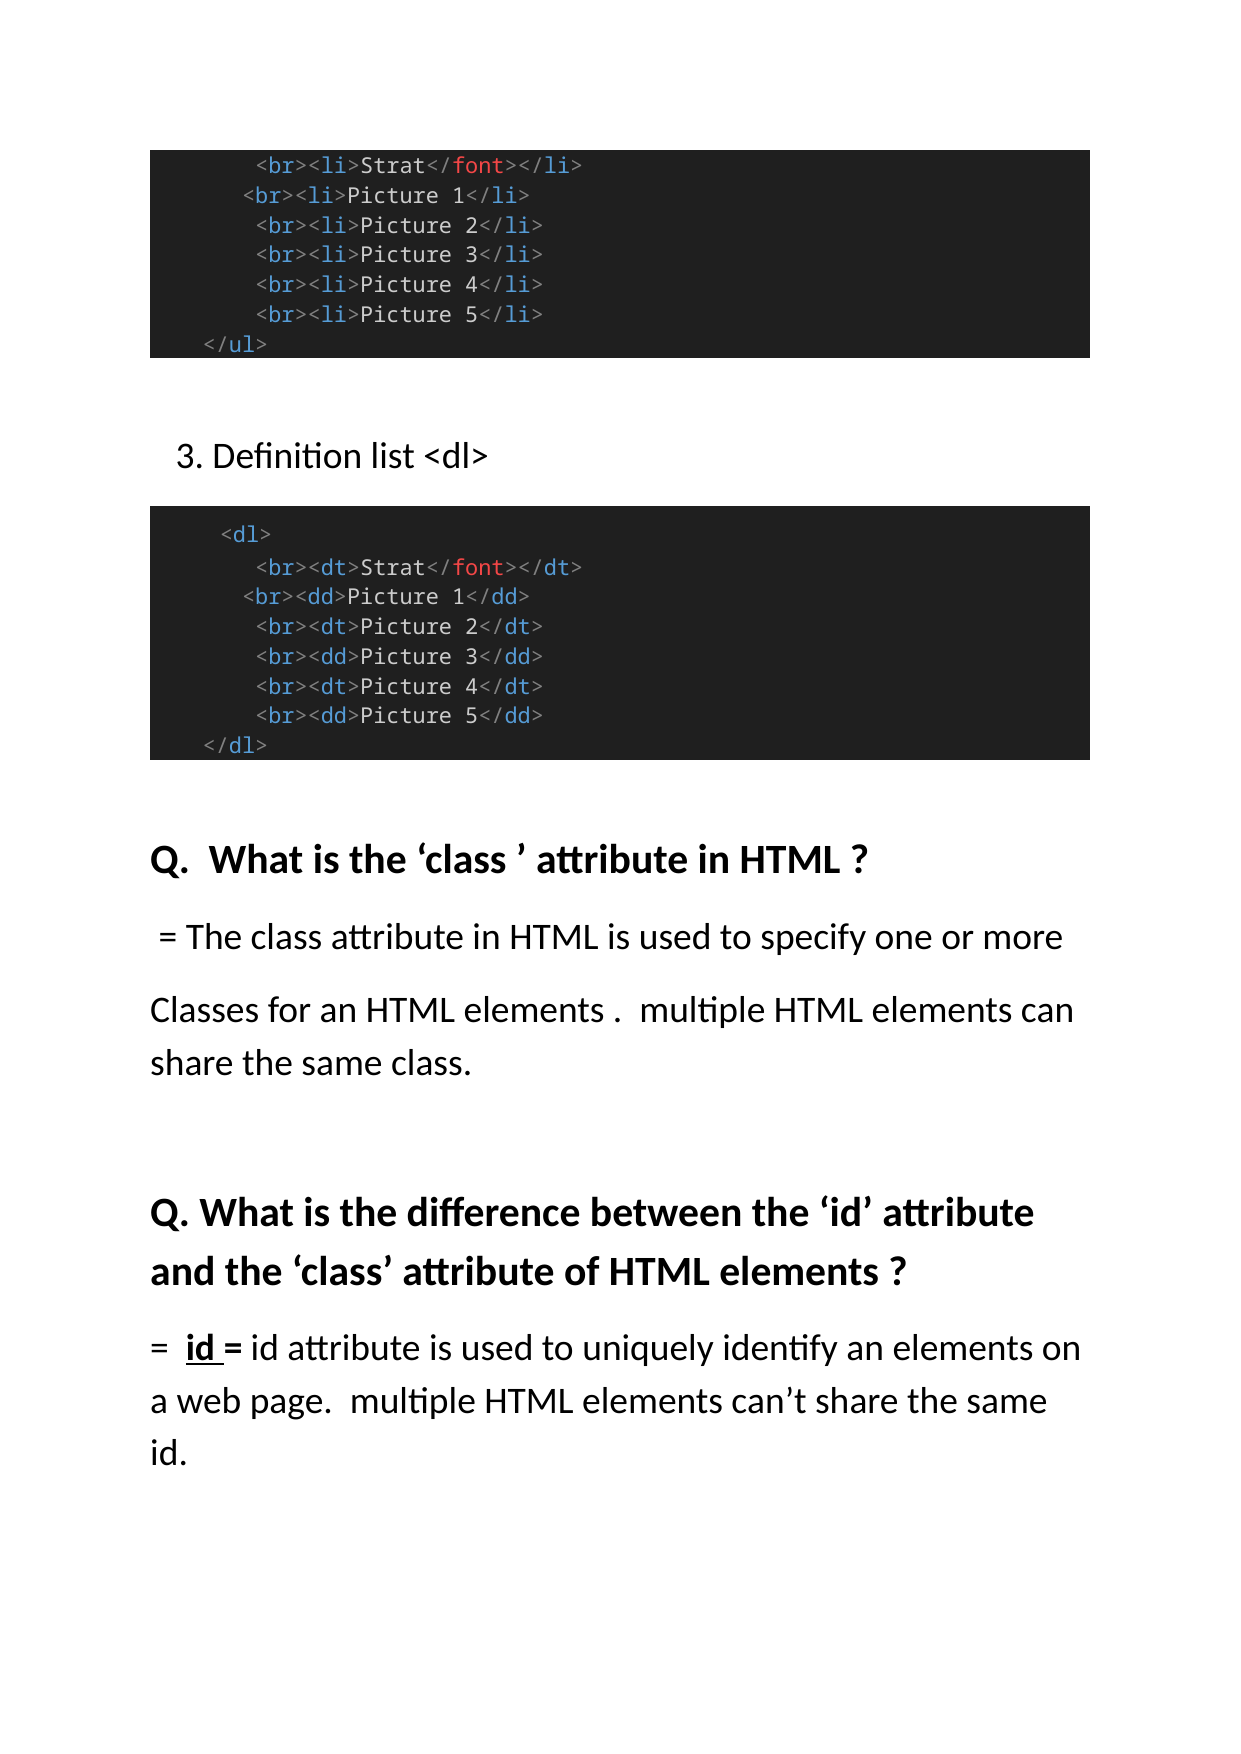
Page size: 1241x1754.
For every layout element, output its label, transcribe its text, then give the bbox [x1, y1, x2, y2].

text <br><dt>Strat</font></dt> [150, 551, 1090, 581]
text <br><li>Strat</font></li> [150, 150, 1090, 180]
text <br><dd>Picture 5</dd> [150, 700, 1090, 730]
text <dl> [150, 506, 1090, 551]
text <br><dt>Picture 4</dt> [150, 671, 1090, 700]
text Classes for an HTML elements . multiple HTML elements can share the same class. [150, 986, 1090, 1085]
text <br><dd>Picture 1</dd> [150, 581, 1090, 611]
text <br><li>Picture 5</li> [150, 299, 1090, 329]
text <br><li>Picture 4</li> [150, 269, 1090, 299]
text Q. What is the ‘class ’ attribute in HTML ? [150, 833, 1090, 884]
text <br><li>Picture 3</li> [150, 239, 1090, 269]
text </ul> [150, 329, 1090, 358]
text = The class attribute in HTML is used to specify one or more [150, 913, 1090, 959]
text = id = id attribute is used to uniquely identify an elements on a web page. multiple HTML elements can’t share the same id. [150, 1324, 1090, 1475]
text Q. What is the difference between the ‘id’ attribute and the ‘class’ attribute of HTML elements ? [150, 1186, 1090, 1295]
text 3. Definition list <dl> [150, 432, 1090, 478]
text <br><dd>Picture 3</dd> [150, 641, 1090, 671]
text </dl> [150, 730, 1090, 760]
text <br><li>Picture 2</li> [150, 209, 1090, 239]
text <br><dt>Picture 2</dt> [150, 611, 1090, 641]
text <br><li>Picture 1</li> [150, 180, 1090, 209]
